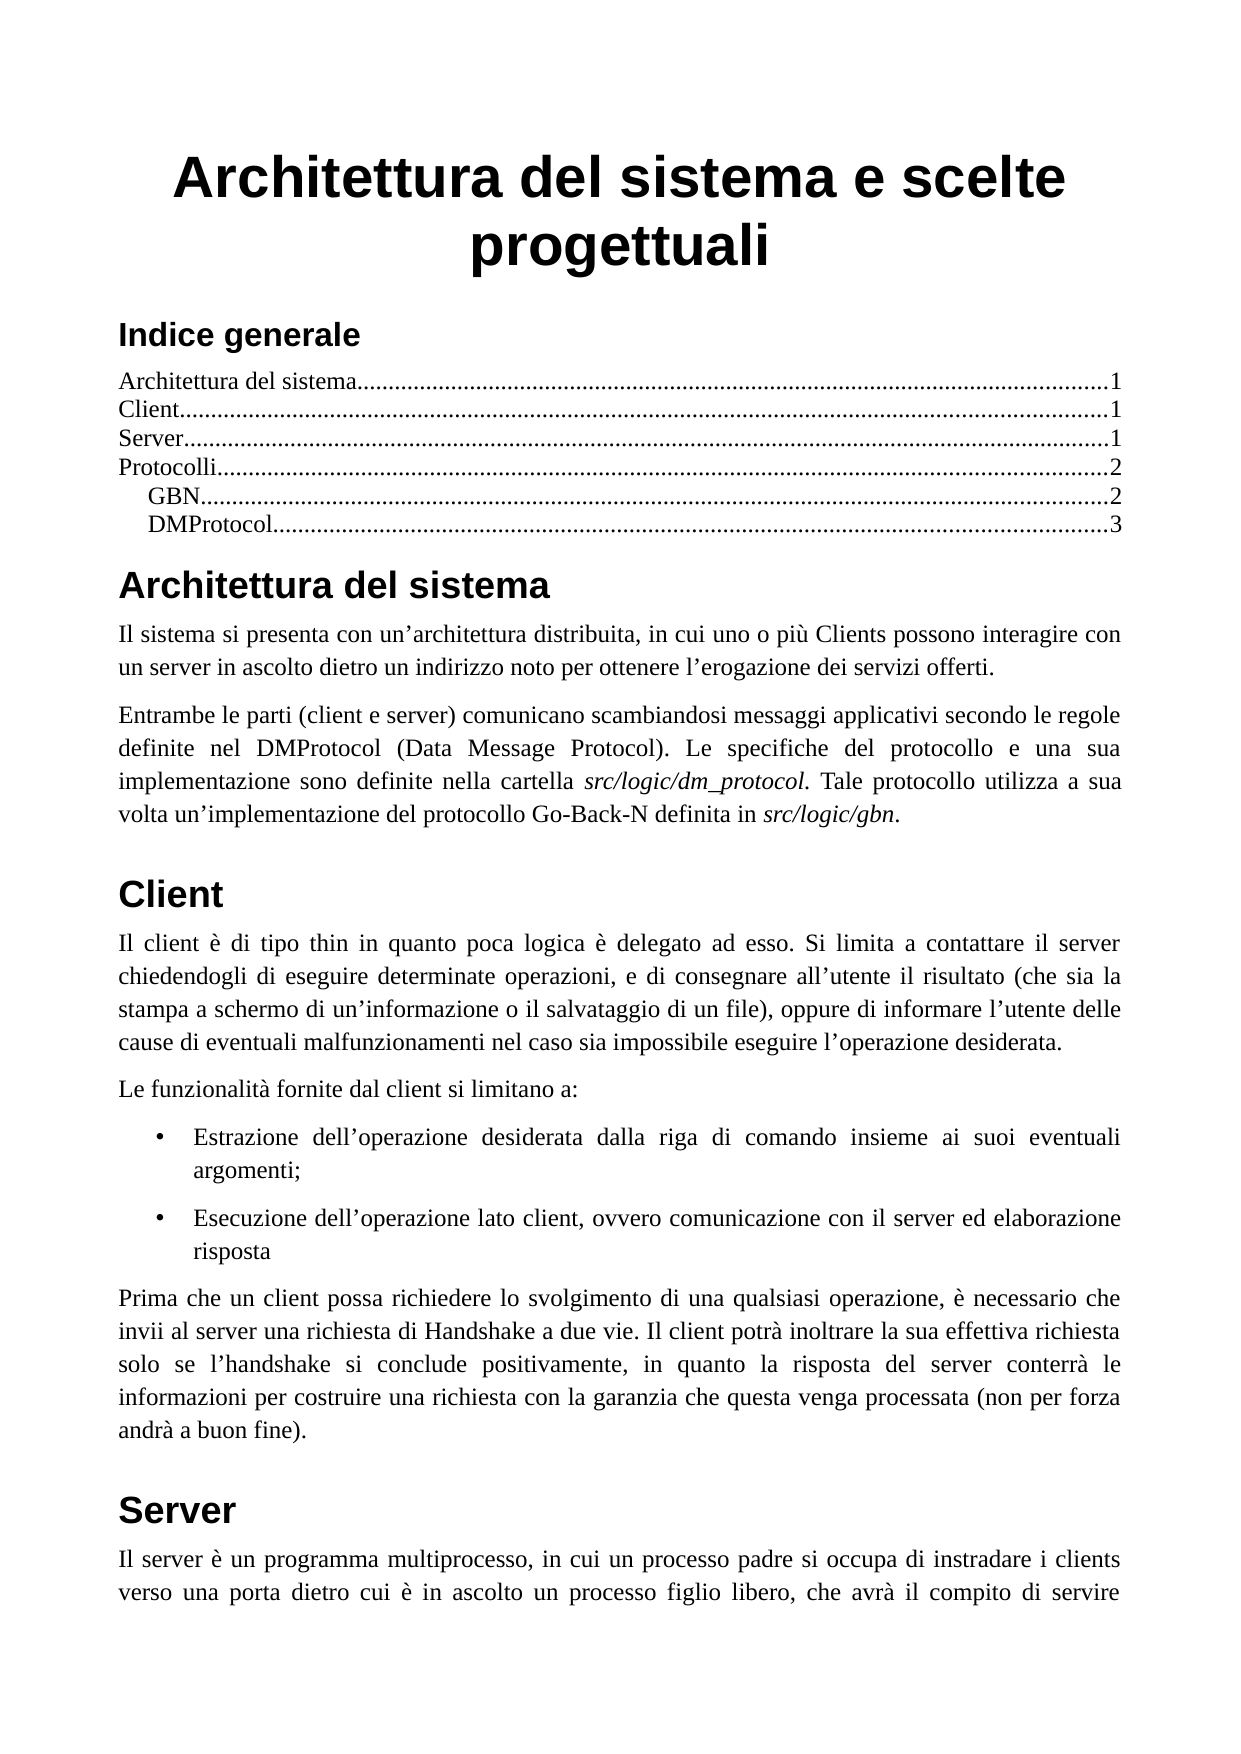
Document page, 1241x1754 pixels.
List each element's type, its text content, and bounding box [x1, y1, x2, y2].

text DMProtocol 3 [148, 509, 1122, 538]
text Prima che un client possa richiedere lo svolgimento di una qualsiasi operazione, è necessario che invii al server una richiesta di Handshake a due vie. Il client potrà inoltrare la sua effettiva richiesta solo se l’handshake si conclude positivamente, in quanto la risposta del server conterrà le informazioni per costruire una richiesta con la garanzia che questa venga processata (non per forza andrà a buon fine). [118, 1283, 1122, 1444]
subtitle Client [118, 872, 1122, 915]
text Entrambe le parti (client e server) comunicano scambiandosi messaggi applicativi secondo le regole definite nel DMProtocol (Data Message Protocol). Le specifiche del protocollo e una sua implementazione sono definite nella cartella src/logic/dm_protocol. Tale protocollo utilizza a sua volta un’implementazione del protocollo Go-Back-N definita in src/logic/gbn. [118, 700, 1122, 828]
text Il server è un programma multiprocesso, in cui un processo padre si occupa di instradare i clients verso una porta dietro cui è in ascolto un processo figlio libero, che avrà il compito di servire [118, 1544, 1122, 1606]
text Architettura del sistema 1 [118, 366, 1122, 394]
subtitle Architettura del sistema [118, 563, 1122, 607]
subtitle Server [118, 1488, 1122, 1532]
text Server 1 [118, 423, 1122, 452]
text GBN 2 [148, 481, 1122, 509]
title Architettura del sistema e scelte progettuali [118, 143, 1122, 277]
text Protocolli 2 [118, 452, 1122, 481]
text Il sistema si presenta con un’architettura distribuita, in cui uno o più Clients possono interagire con un server in ascolto dietro un indirizzo noto per ottenere l’erogazione dei servizi offerti. [118, 619, 1122, 681]
text Il client è di tipo thin in quanto poca logica è delegato ad esso. Si limita a contattare il server chiedendogli di eseguire determinate operazioni, e di consegnare all’utente il risultato (che sia la stampa a schermo di un’informazione o il salvataggio di un file), oppure di informare l’utente delle cause di eventuali malfunzionamenti nel caso sia impossibile eseguire l’operazione desiderata. [118, 928, 1122, 1056]
text Client 1 [118, 394, 1122, 423]
subtitle Indice generale [118, 315, 1122, 353]
list Esecuzione dell’operazione lato client, ovvero comunicazione con il server ed elaborazione risposta [156, 1203, 1122, 1264]
text Le funzionalità fornite dal client si limitano a: [118, 1074, 1122, 1103]
list Estrazione dell’operazione desiderata dalla riga di comando insieme ai suoi eventuali argomenti; [156, 1122, 1122, 1184]
